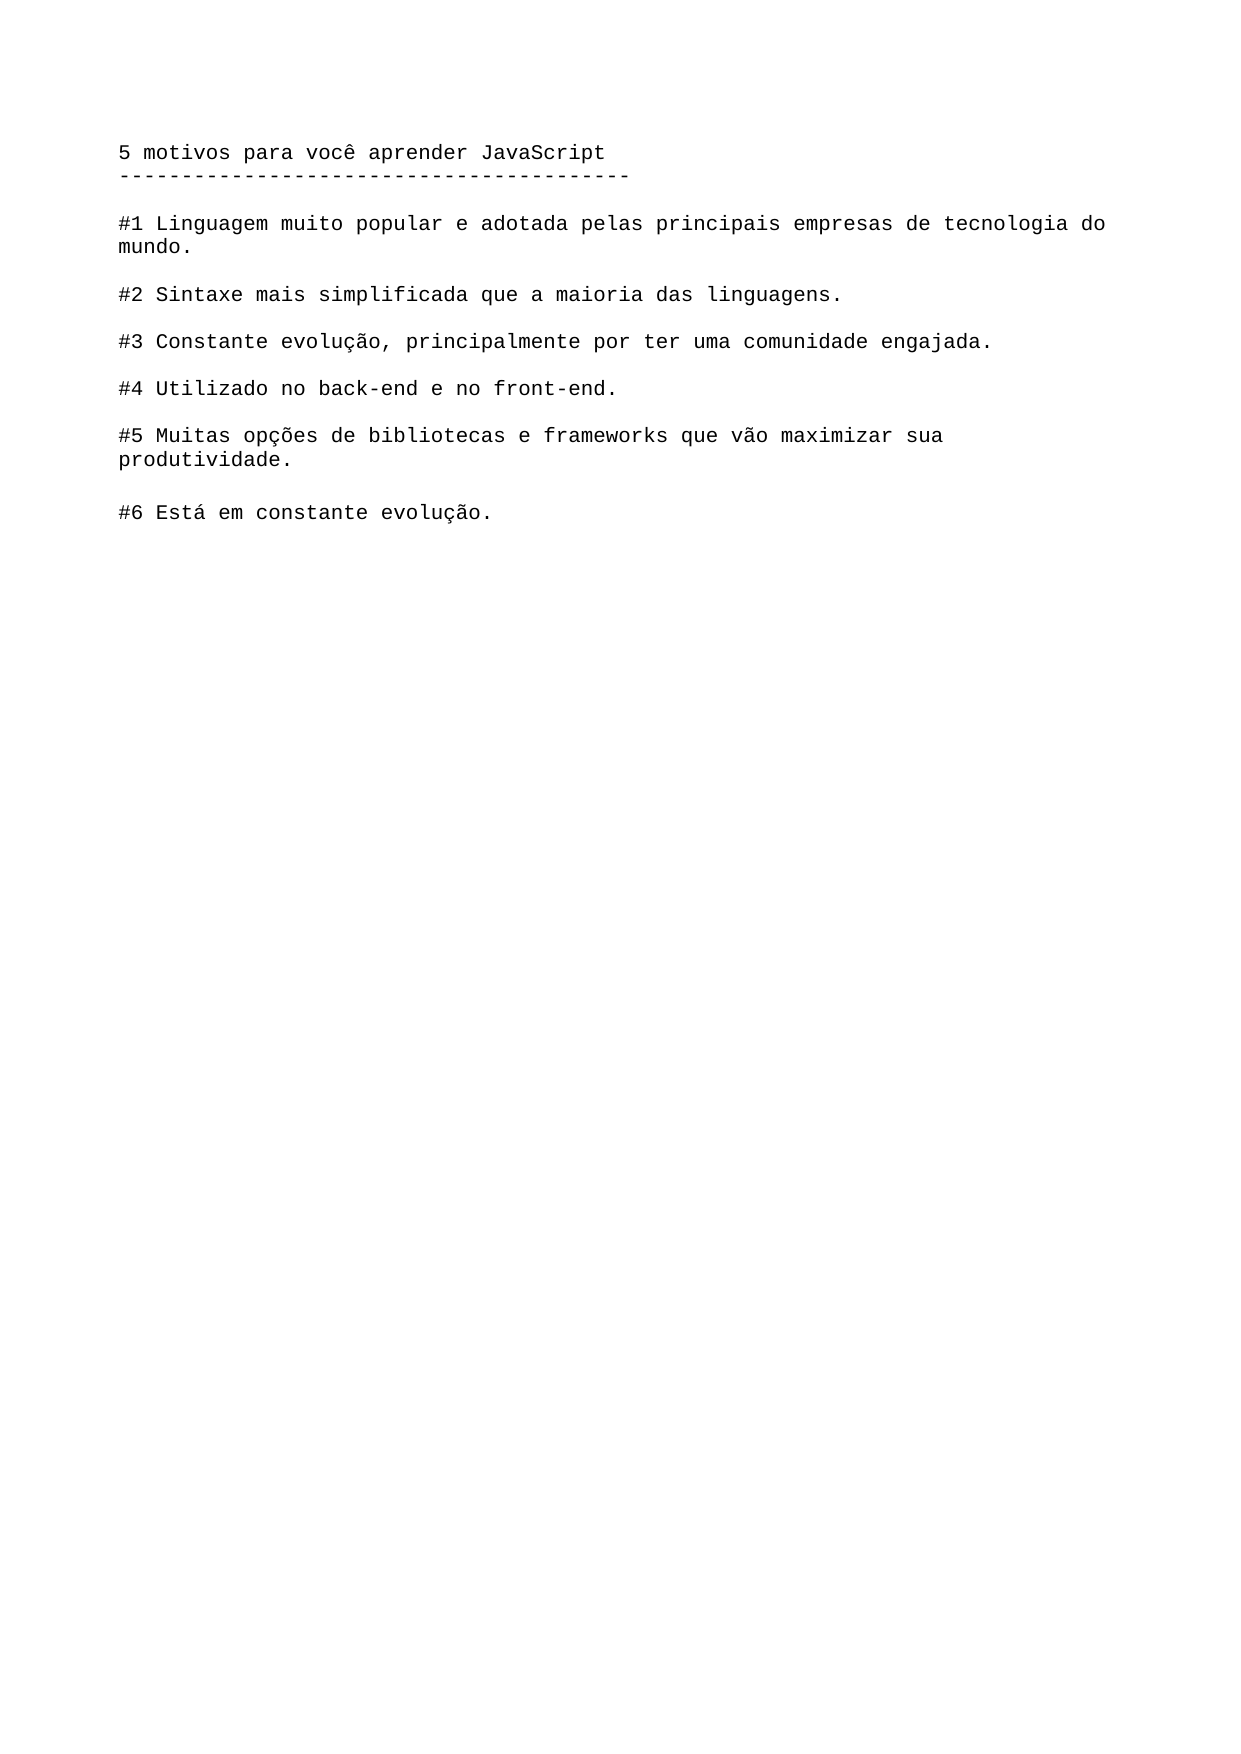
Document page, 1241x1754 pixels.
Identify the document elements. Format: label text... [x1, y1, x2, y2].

text 5 motivos para você aprender JavaScript [118, 142, 1122, 165]
text #3 Constante evolução, principalmente por ter uma comunidade engajada. [118, 331, 1122, 354]
text #4 Utilizado no back-end e no front-end. [118, 378, 1122, 402]
text ----------------------------------------- [118, 165, 1122, 189]
text #1 Linguagem muito popular e adotada pelas principais empresas de tecnologia do mundo. [118, 213, 1122, 260]
text #2 Sintaxe mais simplificada que a maioria das linguagens. [118, 284, 1122, 307]
text #6 Está em constante evolução. [118, 502, 1122, 526]
text #5 Muitas opções de bibliotecas e frameworks que vão maximizar sua produtividade. [118, 426, 1122, 473]
